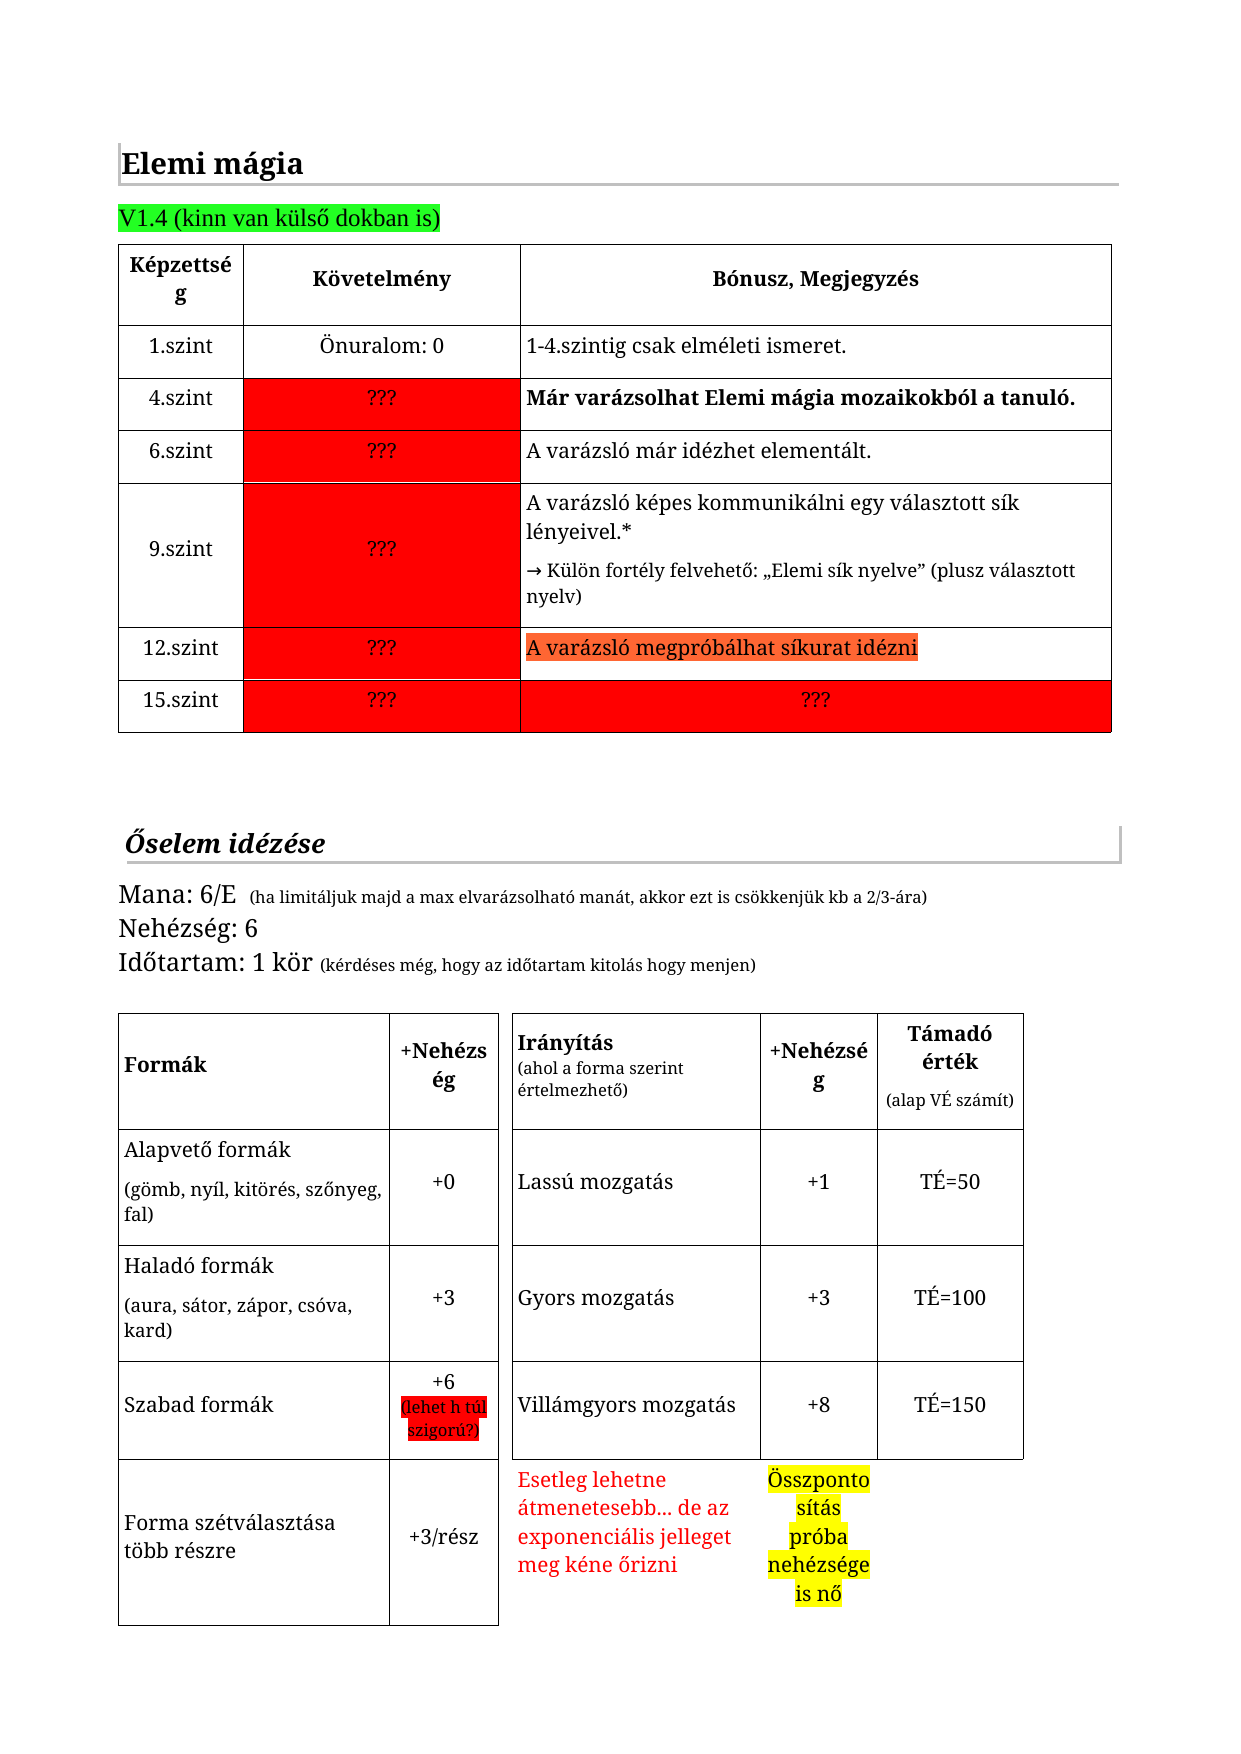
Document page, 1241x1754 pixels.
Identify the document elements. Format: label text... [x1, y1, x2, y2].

table_cell A varázsló megpróbálhat síkurat idézni [521, 628, 1111, 679]
table_cell A varázsló képes kommunikálni egy választott sík lényeivel.* → Külön fortély felvehető: „Elemi sík nyelve” (plusz választott nyelv) [521, 484, 1111, 627]
text V1.4 (kinn van külső dokban is) [118, 204, 1122, 232]
table_cell 6.szint [119, 431, 243, 482]
table_cell 4.szint [119, 379, 243, 430]
table_cell 15.szint [119, 681, 243, 732]
table_cell +3/rész [390, 1460, 498, 1625]
table_cell ??? [244, 628, 520, 679]
text Mana: 6/E (ha limitáljuk majd a max elvarázsolható manát, akkor ezt is csökkenjük kb a 2/3-ára) [118, 877, 1122, 911]
table_cell TÉ=50 [878, 1130, 1023, 1245]
table_header Képzettség [119, 245, 243, 325]
table_cell ??? [244, 484, 520, 627]
table_cell [499, 1459, 512, 1625]
table_cell TÉ=100 [878, 1246, 1023, 1361]
text Nehézség: 6 [118, 911, 1122, 945]
table_cell TÉ=150 [878, 1362, 1023, 1459]
table_cell Összpontosítás próba nehézsége is nő [760, 1460, 877, 1625]
table_cell A varázsló már idézhet elementált. [521, 431, 1111, 482]
table_cell Lassú mozgatás [513, 1130, 760, 1245]
table_cell ??? [244, 681, 520, 732]
table_cell Gyors mozgatás [513, 1246, 760, 1361]
table_cell Villámgyors mozgatás [513, 1362, 760, 1459]
table_header Bónusz, Megjegyzés [521, 245, 1111, 325]
table_cell 12.szint [119, 628, 243, 679]
table_header Támadó érték (alap VÉ számít) [878, 1014, 1023, 1129]
table_cell +3 [390, 1246, 498, 1361]
table_cell Forma szétválasztása több részre [119, 1460, 389, 1625]
table_cell ??? [244, 379, 520, 430]
table_cell Szabad formák [119, 1362, 389, 1459]
table_cell [499, 1129, 512, 1245]
table_cell Haladó formák (aura, sátor, zápor, csóva, kard) [119, 1246, 389, 1361]
table_cell Már varázsolhat Elemi mágia mozaikokból a tanuló. [521, 379, 1111, 430]
table_cell [499, 1361, 512, 1459]
table_header +Nehézség [761, 1014, 877, 1129]
table_cell [499, 1245, 512, 1361]
table_cell +3 [761, 1246, 877, 1361]
table_header Követelmény [244, 245, 520, 325]
table_header Formák [119, 1014, 389, 1129]
table_cell +6 (lehet h túl szigorú?) [390, 1362, 498, 1459]
table_cell [877, 1460, 1023, 1625]
table_header [499, 1013, 512, 1129]
text Időtartam: 1 kör (kérdéses még, hogy az időtartam kitolás hogy menjen) [118, 945, 1122, 979]
table_cell Esetleg lehetne átmenetesebb... de az exponenciális jelleget meg kéne őrizni [512, 1460, 760, 1625]
table_cell +0 [390, 1130, 498, 1245]
table_header Irányítás (ahol a forma szerint értelmezhető) [513, 1014, 760, 1129]
subtitle Őselem idézése [124, 826, 1119, 861]
table_cell 1-4.szintig csak elméleti ismeret. [521, 326, 1111, 377]
table_cell 1.szint [119, 326, 243, 377]
table_header +Nehézség [390, 1014, 498, 1129]
table_cell +1 [761, 1130, 877, 1245]
subtitle Elemi mágia [121, 143, 1122, 183]
table_cell Önuralom: 0 [244, 326, 520, 377]
table_cell ??? [244, 431, 520, 482]
table_cell Alapvető formák (gömb, nyíl, kitörés, szőnyeg, fal) [119, 1130, 389, 1245]
table_cell 9.szint [119, 484, 243, 627]
table_cell +8 [761, 1362, 877, 1459]
table_cell ??? [521, 681, 1111, 732]
